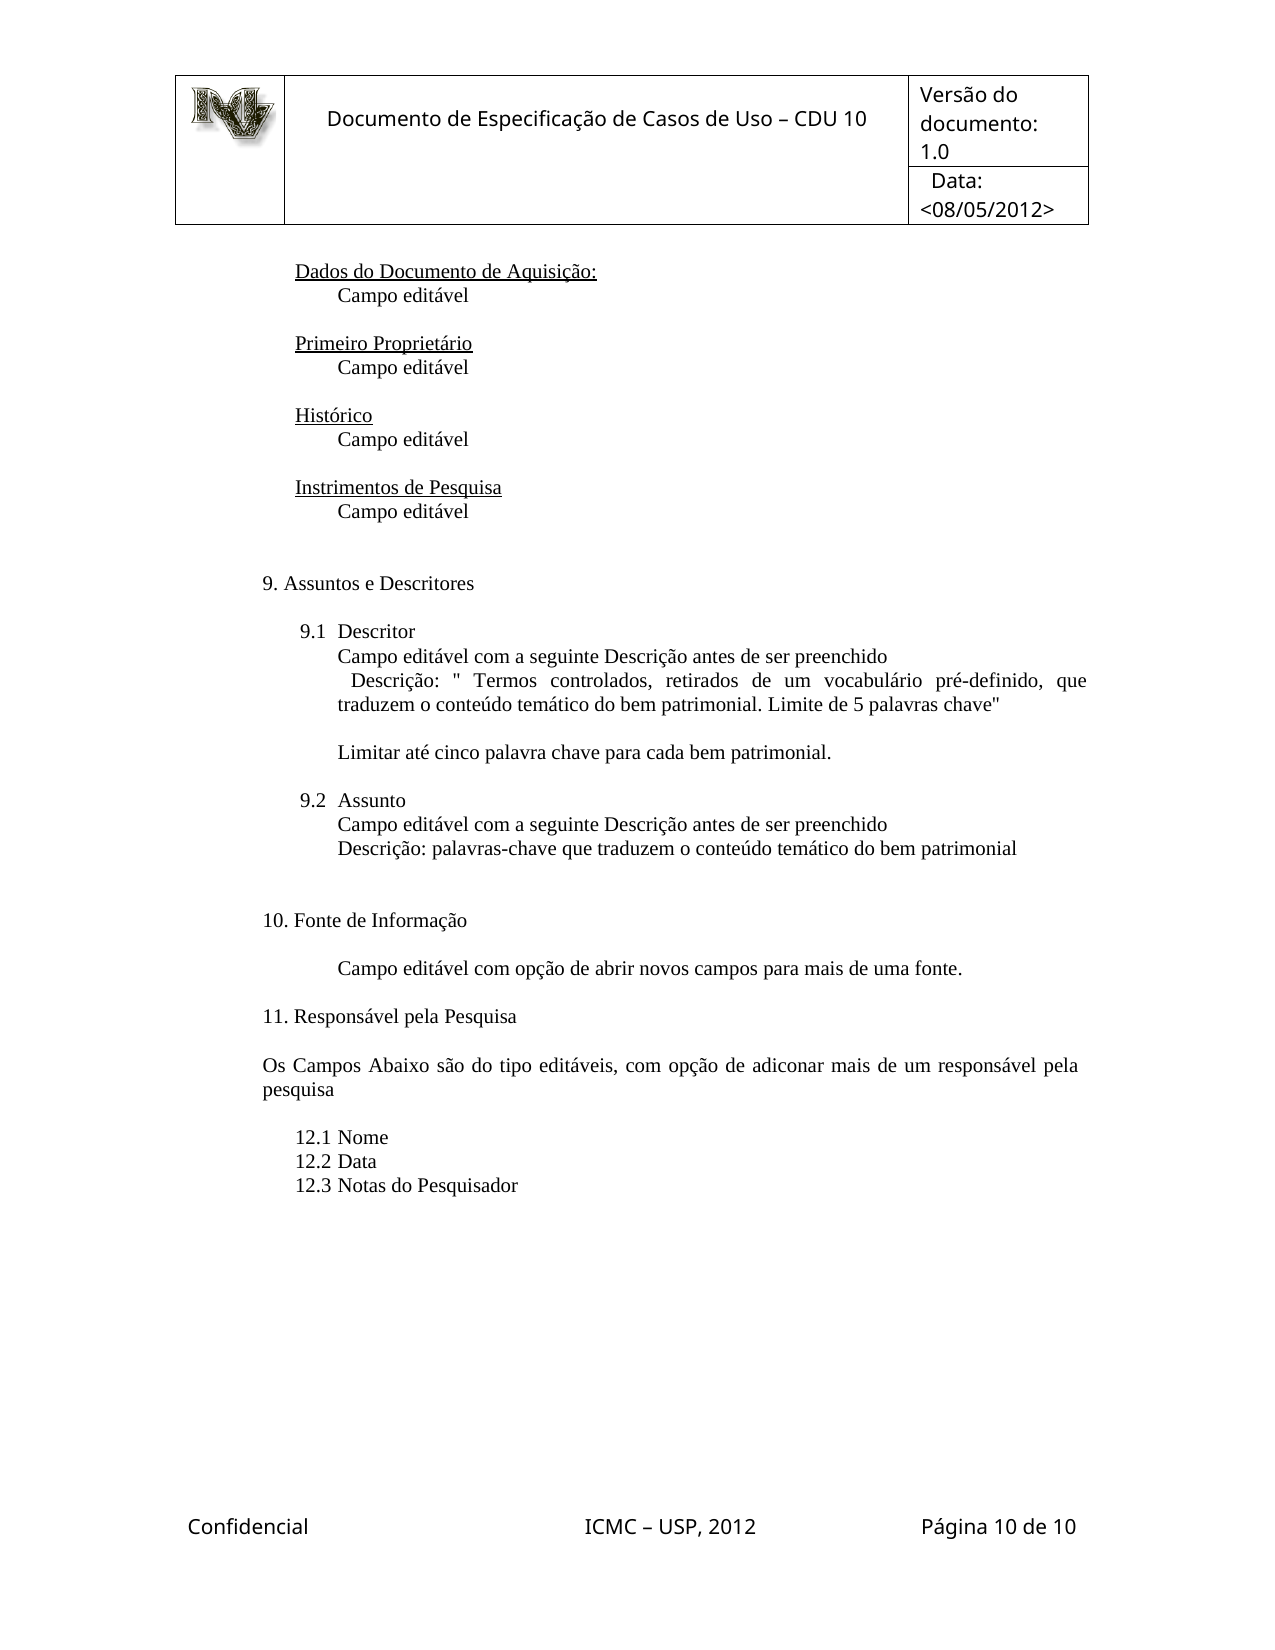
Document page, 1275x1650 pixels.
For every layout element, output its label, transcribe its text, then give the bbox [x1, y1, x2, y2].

list 12.2 Data [295, 1149, 1087, 1173]
list Limitar até cinco palavra chave para cada bem patrimonial. [300, 740, 1087, 764]
list 9.2 Assunto [262, 788, 1087, 812]
list Campo editável com a seguinte Descrição antes de ser preenchido [300, 643, 1087, 668]
text Campo editável [295, 499, 1087, 523]
text Campo editável com opção de abrir novos campos para mais de uma fonte. [187, 956, 1087, 980]
list Descrição: '' Termos controlados, retirados de um vocabulário pré-definido, que traduzem o conteúdo temático do bem patrimonial. Limite de 5 palavras chave'' [300, 668, 1087, 716]
list 12.3 Notas do Pesquisador [295, 1173, 1087, 1197]
text Primeiro Proprietário [295, 331, 1087, 355]
list 12.1 Nome [295, 1125, 1087, 1149]
list 11. Responsável pela Pesquisa [225, 1004, 1087, 1028]
text Campo editável [295, 427, 1087, 451]
list 9.1 Descritor [262, 619, 1087, 643]
text Campo editável [295, 355, 1087, 379]
list 9. Assuntos e Descritores [225, 571, 1087, 595]
text Histórico [295, 403, 1087, 427]
text Campo editável [295, 283, 1087, 307]
list Campo editável com a seguinte Descrição antes de ser preenchido [300, 812, 1087, 836]
list Descrição: palavras-chave que traduzem o conteúdo temático do bem patrimonial [300, 836, 1087, 860]
list 10. Fonte de Informação [225, 908, 1087, 932]
list Dados do Documento de Aquisição: [295, 258, 1087, 283]
picture [186, 76, 277, 151]
text Os Campos Abaixo são do tipo editáveis, com opção de adiconar mais de um responsável pela pesquisa [187, 1053, 1087, 1101]
text Instrimentos de Pesquisa [295, 475, 1087, 499]
